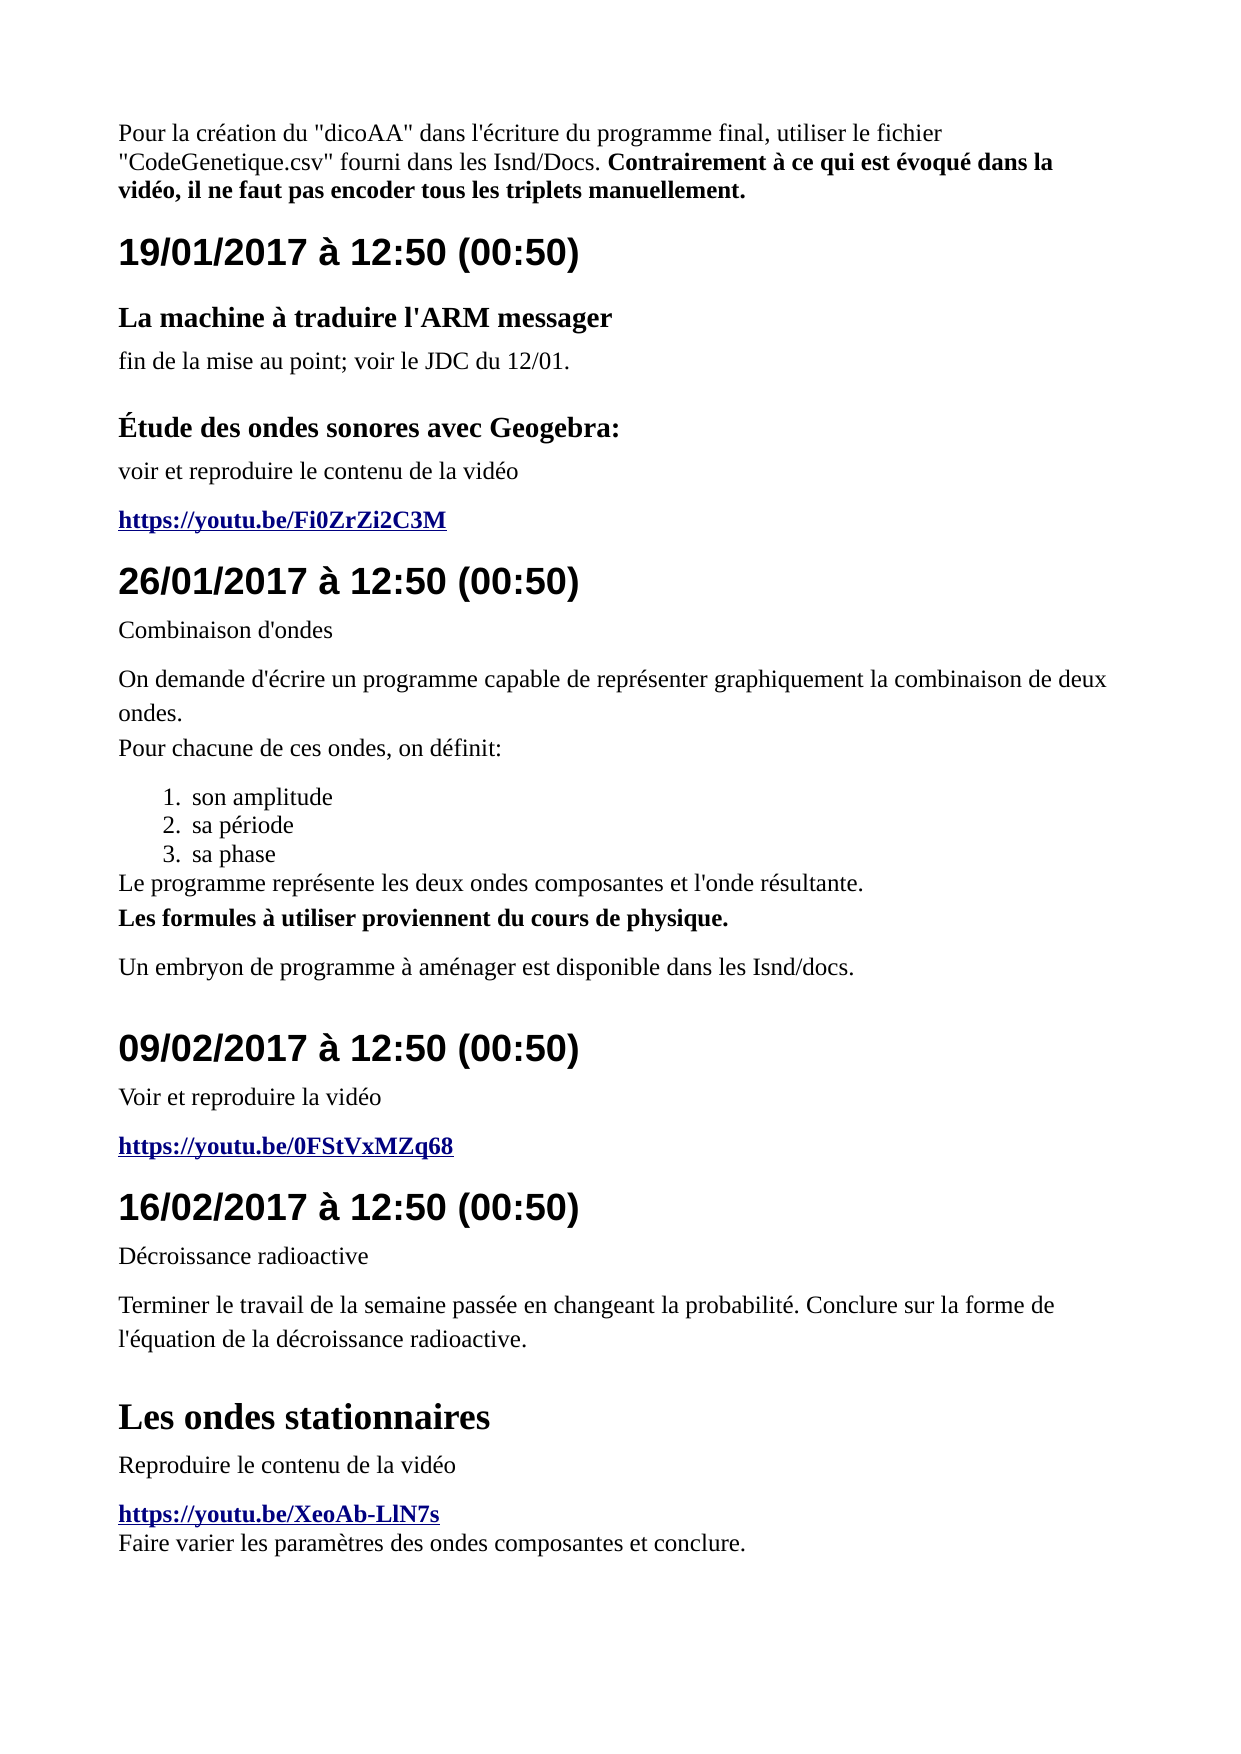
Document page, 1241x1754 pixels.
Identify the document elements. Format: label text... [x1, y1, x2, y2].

subtitle La machine à traduire l'ARM messager [118, 300, 1122, 334]
text voir et reproduire le contenu de la vidéo [118, 456, 1122, 484]
text Décroissance radioactive [118, 1241, 1122, 1269]
subtitle 19/01/2017 à 12:50 (00:50) [118, 229, 1122, 273]
text On demande d'écrire un programme capable de représenter graphiquement la combinaison de deux ondes. Pour chacune de ces ondes, on définit: [118, 664, 1122, 762]
list son amplitude [162, 782, 1122, 811]
subtitle 09/02/2017 à 12:50 (00:50) [118, 1026, 1122, 1069]
list sa période [162, 811, 1122, 839]
subtitle 26/01/2017 à 12:50 (00:50) [118, 559, 1122, 602]
text Faire varier les paramètres des ondes composantes et conclure. [118, 1528, 1122, 1556]
list sa phase [162, 839, 1122, 868]
text Un embryon de programme à aménager est disponible dans les Isnd/docs. [118, 952, 1122, 980]
text Pour la création du "dicoAA" dans l'écriture du programme final, utiliser le fichier "CodeGenetique.csv" fourni dans les Isnd/Docs. Contrairement à ce qui est évoqué dans la vidéo, il ne faut pas encoder tous les triplets manuellement. [118, 118, 1122, 204]
text https://youtu.be/0FStVxMZq68 [118, 1131, 1122, 1160]
text https://youtu.be/Fi0ZrZi2C3M [118, 505, 1122, 534]
text Reproduire le contenu de la vidéo [118, 1450, 1122, 1479]
text Le programme représente les deux ondes composantes et l'onde résultante. Les formules à utiliser proviennent du cours de physique. [118, 868, 1122, 931]
subtitle 16/02/2017 à 12:50 (00:50) [118, 1185, 1122, 1228]
text Voir et reproduire la vidéo [118, 1082, 1122, 1111]
subtitle Étude des ondes sonores avec Geogebra: [118, 410, 1122, 443]
subtitle Les ondes stationnaires [118, 1394, 1122, 1437]
text Terminer le travail de la semaine passée en changeant la probabilité. Conclure sur la forme de l'équation de la décroissance radioactive. [118, 1290, 1122, 1353]
text fin de la mise au point; voir le JDC du 12/01. [118, 346, 1122, 375]
text https://youtu.be/XeoAb-LlN7s [118, 1499, 1122, 1528]
text Combinaison d'ondes [118, 615, 1122, 643]
